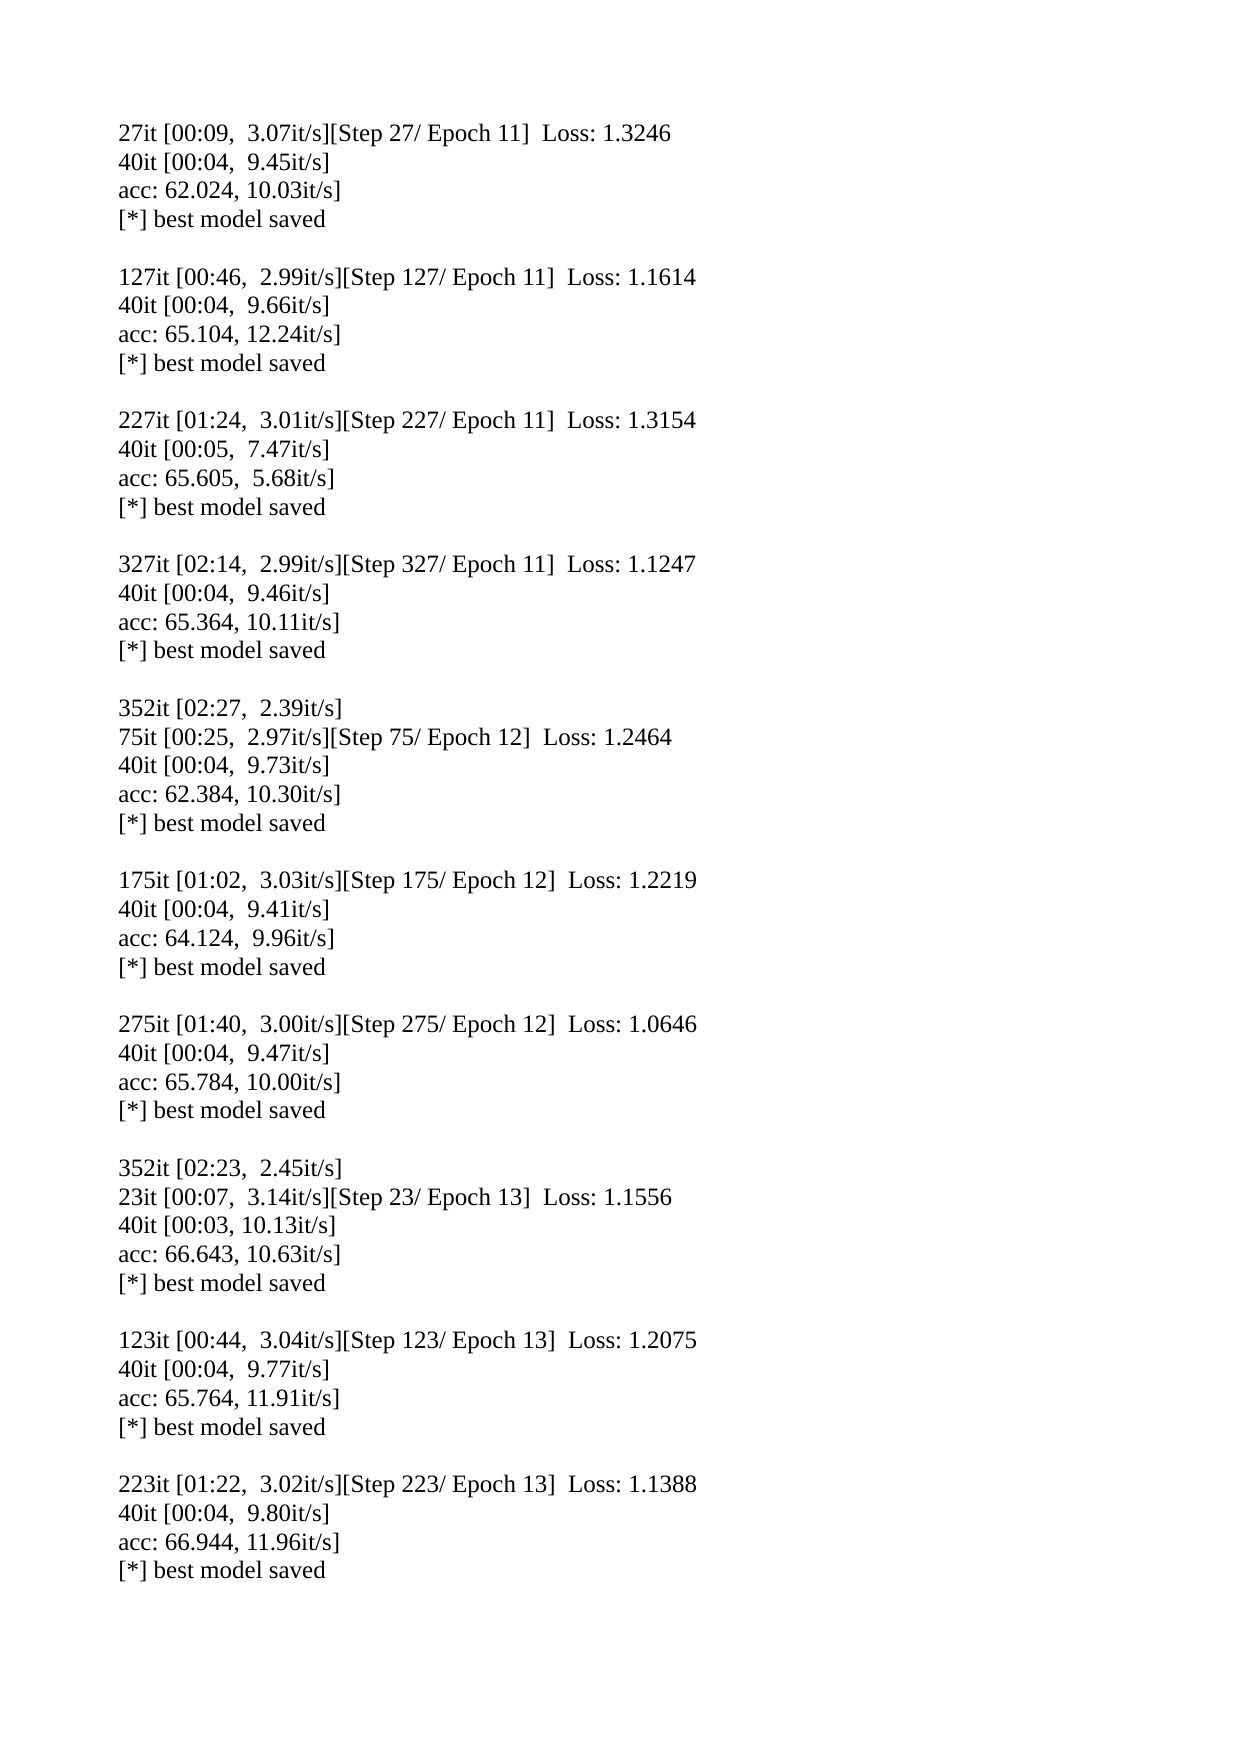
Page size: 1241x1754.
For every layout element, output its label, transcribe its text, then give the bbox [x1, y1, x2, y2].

text 275it [01:40, 3.00it/s][Step 275/ Epoch 12] Loss: 1.0646 [118, 1009, 1122, 1038]
text acc: 66.643, 10.63it/s] [118, 1239, 1122, 1268]
text 40it [00:03, 10.13it/s] [118, 1211, 1122, 1239]
text acc: 62.024, 10.03it/s] [118, 176, 1122, 204]
text 40it [00:04, 9.41it/s] [118, 894, 1122, 923]
text acc: 65.764, 11.91it/s] [118, 1383, 1122, 1412]
text 27it [00:09, 3.07it/s][Step 27/ Epoch 11] Loss: 1.3246 [118, 118, 1122, 147]
text 223it [01:22, 3.02it/s][Step 223/ Epoch 13] Loss: 1.1388 [118, 1469, 1122, 1498]
text [*] best model saved [118, 1412, 1122, 1441]
text acc: 65.364, 10.11it/s] [118, 607, 1122, 636]
text acc: 66.944, 11.96it/s] [118, 1527, 1122, 1556]
text 40it [00:05, 7.47it/s] [118, 434, 1122, 463]
text 352it [02:23, 2.45it/s] [118, 1153, 1122, 1182]
text 40it [00:04, 9.73it/s] [118, 751, 1122, 779]
text acc: 64.124, 9.96it/s] [118, 923, 1122, 952]
text acc: 65.784, 10.00it/s] [118, 1067, 1122, 1096]
text [*] best model saved [118, 636, 1122, 664]
text 127it [00:46, 2.99it/s][Step 127/ Epoch 11] Loss: 1.1614 [118, 262, 1122, 291]
text 175it [01:02, 3.03it/s][Step 175/ Epoch 12] Loss: 1.2219 [118, 866, 1122, 894]
text [*] best model saved [118, 1556, 1122, 1584]
text [*] best model saved [118, 1096, 1122, 1124]
text acc: 62.384, 10.30it/s] [118, 779, 1122, 808]
text [*] best model saved [118, 952, 1122, 981]
text [*] best model saved [118, 348, 1122, 377]
text 40it [00:04, 9.77it/s] [118, 1354, 1122, 1383]
text 40it [00:04, 9.46it/s] [118, 578, 1122, 607]
text 123it [00:44, 3.04it/s][Step 123/ Epoch 13] Loss: 1.2075 [118, 1326, 1122, 1354]
text [*] best model saved [118, 808, 1122, 837]
text 352it [02:27, 2.39it/s] [118, 693, 1122, 722]
text 40it [00:04, 9.45it/s] [118, 147, 1122, 176]
text [*] best model saved [118, 1268, 1122, 1297]
text [*] best model saved [118, 204, 1122, 233]
text 75it [00:25, 2.97it/s][Step 75/ Epoch 12] Loss: 1.2464 [118, 722, 1122, 751]
text 23it [00:07, 3.14it/s][Step 23/ Epoch 13] Loss: 1.1556 [118, 1182, 1122, 1211]
text 227it [01:24, 3.01it/s][Step 227/ Epoch 11] Loss: 1.3154 [118, 406, 1122, 434]
text 40it [00:04, 9.80it/s] [118, 1498, 1122, 1527]
text 40it [00:04, 9.66it/s] [118, 291, 1122, 319]
text 327it [02:14, 2.99it/s][Step 327/ Epoch 11] Loss: 1.1247 [118, 549, 1122, 578]
text acc: 65.104, 12.24it/s] [118, 319, 1122, 348]
text acc: 65.605, 5.68it/s] [118, 463, 1122, 492]
text [*] best model saved [118, 492, 1122, 521]
text 40it [00:04, 9.47it/s] [118, 1038, 1122, 1067]
